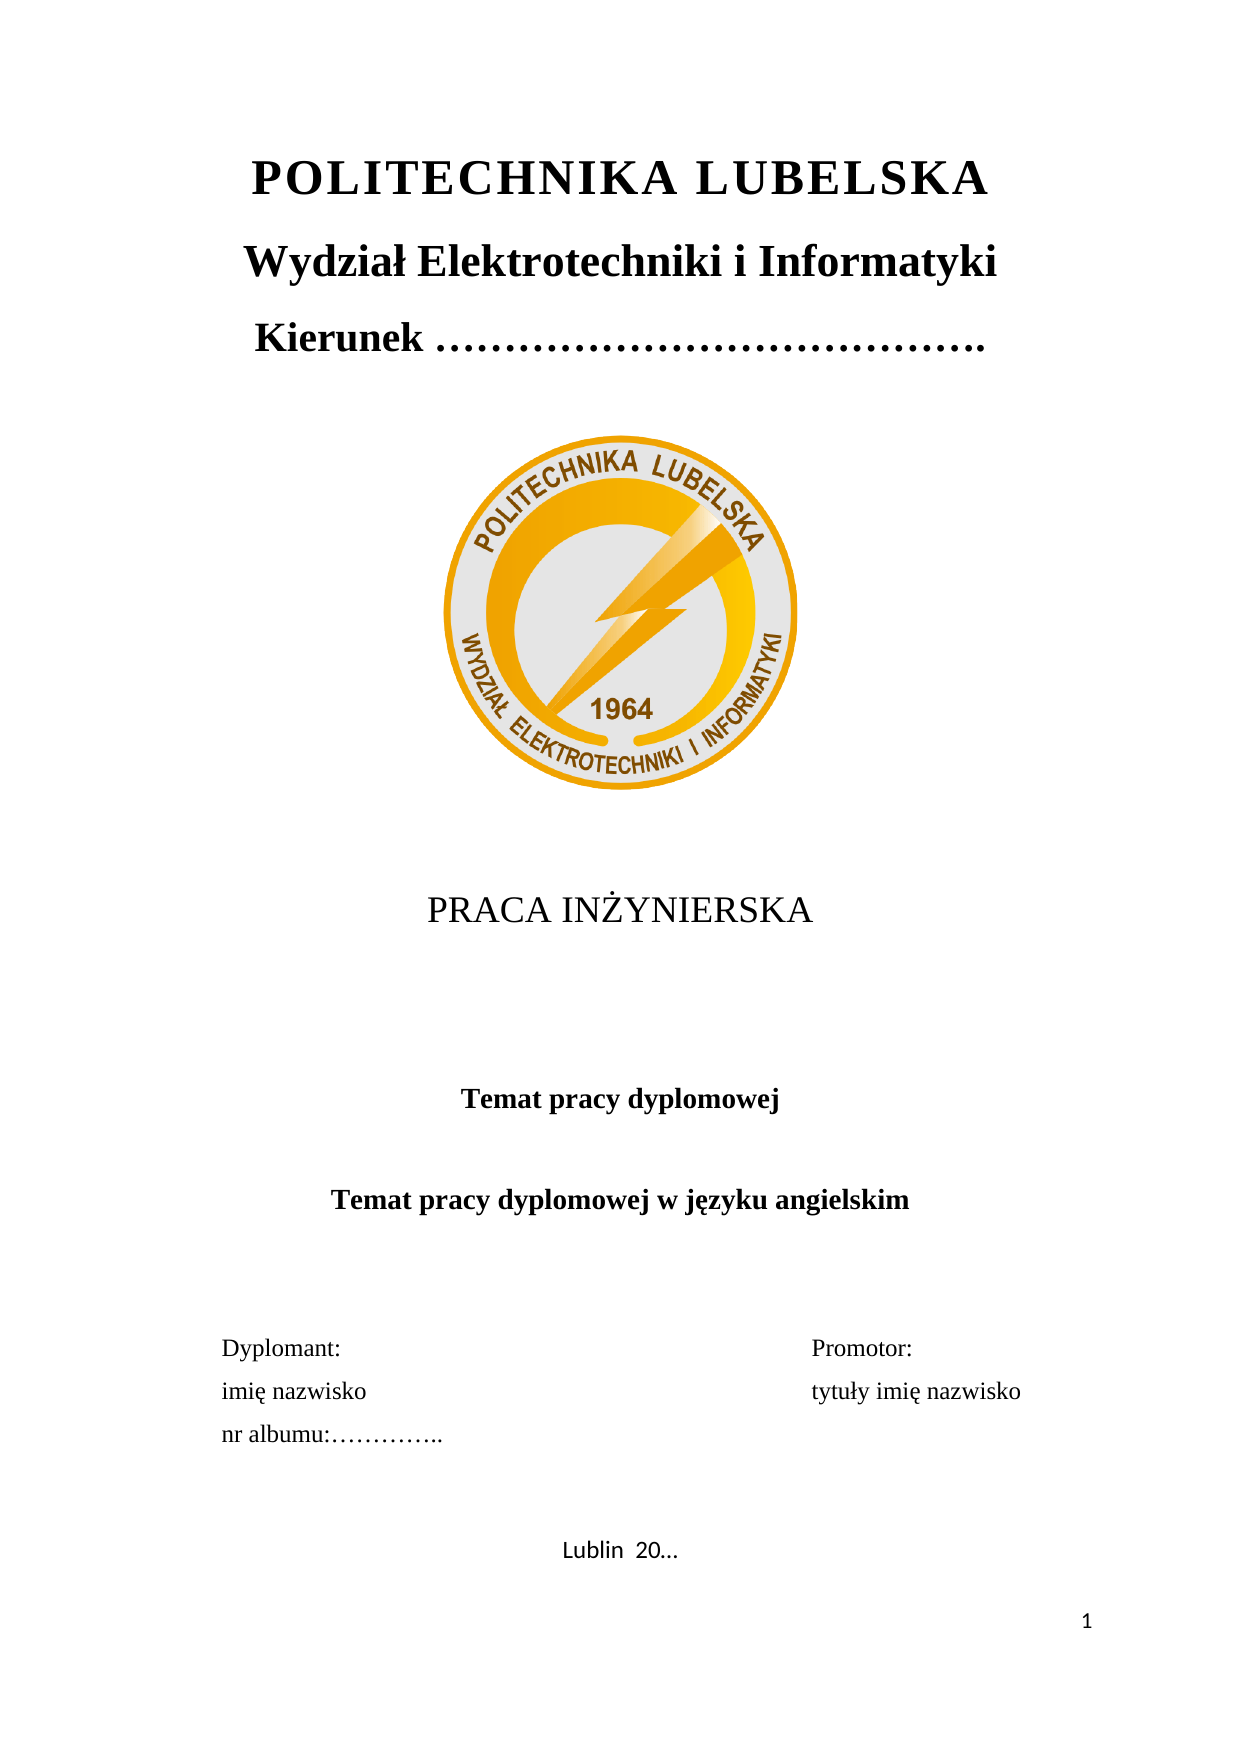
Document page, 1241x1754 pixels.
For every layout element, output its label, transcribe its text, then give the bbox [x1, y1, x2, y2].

text Wydział Elektrotechniki i Informatyki [148, 234, 1093, 287]
text nr albumu:………….. [148, 1419, 1093, 1448]
text Temat pracy dyplomowej w języku angielskim [148, 1182, 1093, 1216]
text Kierunek …………………………………. [148, 313, 1093, 361]
text POLITECHNIKA LUBELSKA [148, 148, 1093, 205]
text Dyplomant: Promotor: [148, 1333, 1093, 1362]
text PRACA INŻYNIERSKA [148, 888, 1093, 931]
text Lublin 20… [148, 1534, 1093, 1564]
text Temat pracy dyplomowej [148, 1082, 1093, 1115]
text imię nazwisko tytuły imię nazwisko [148, 1376, 1093, 1405]
